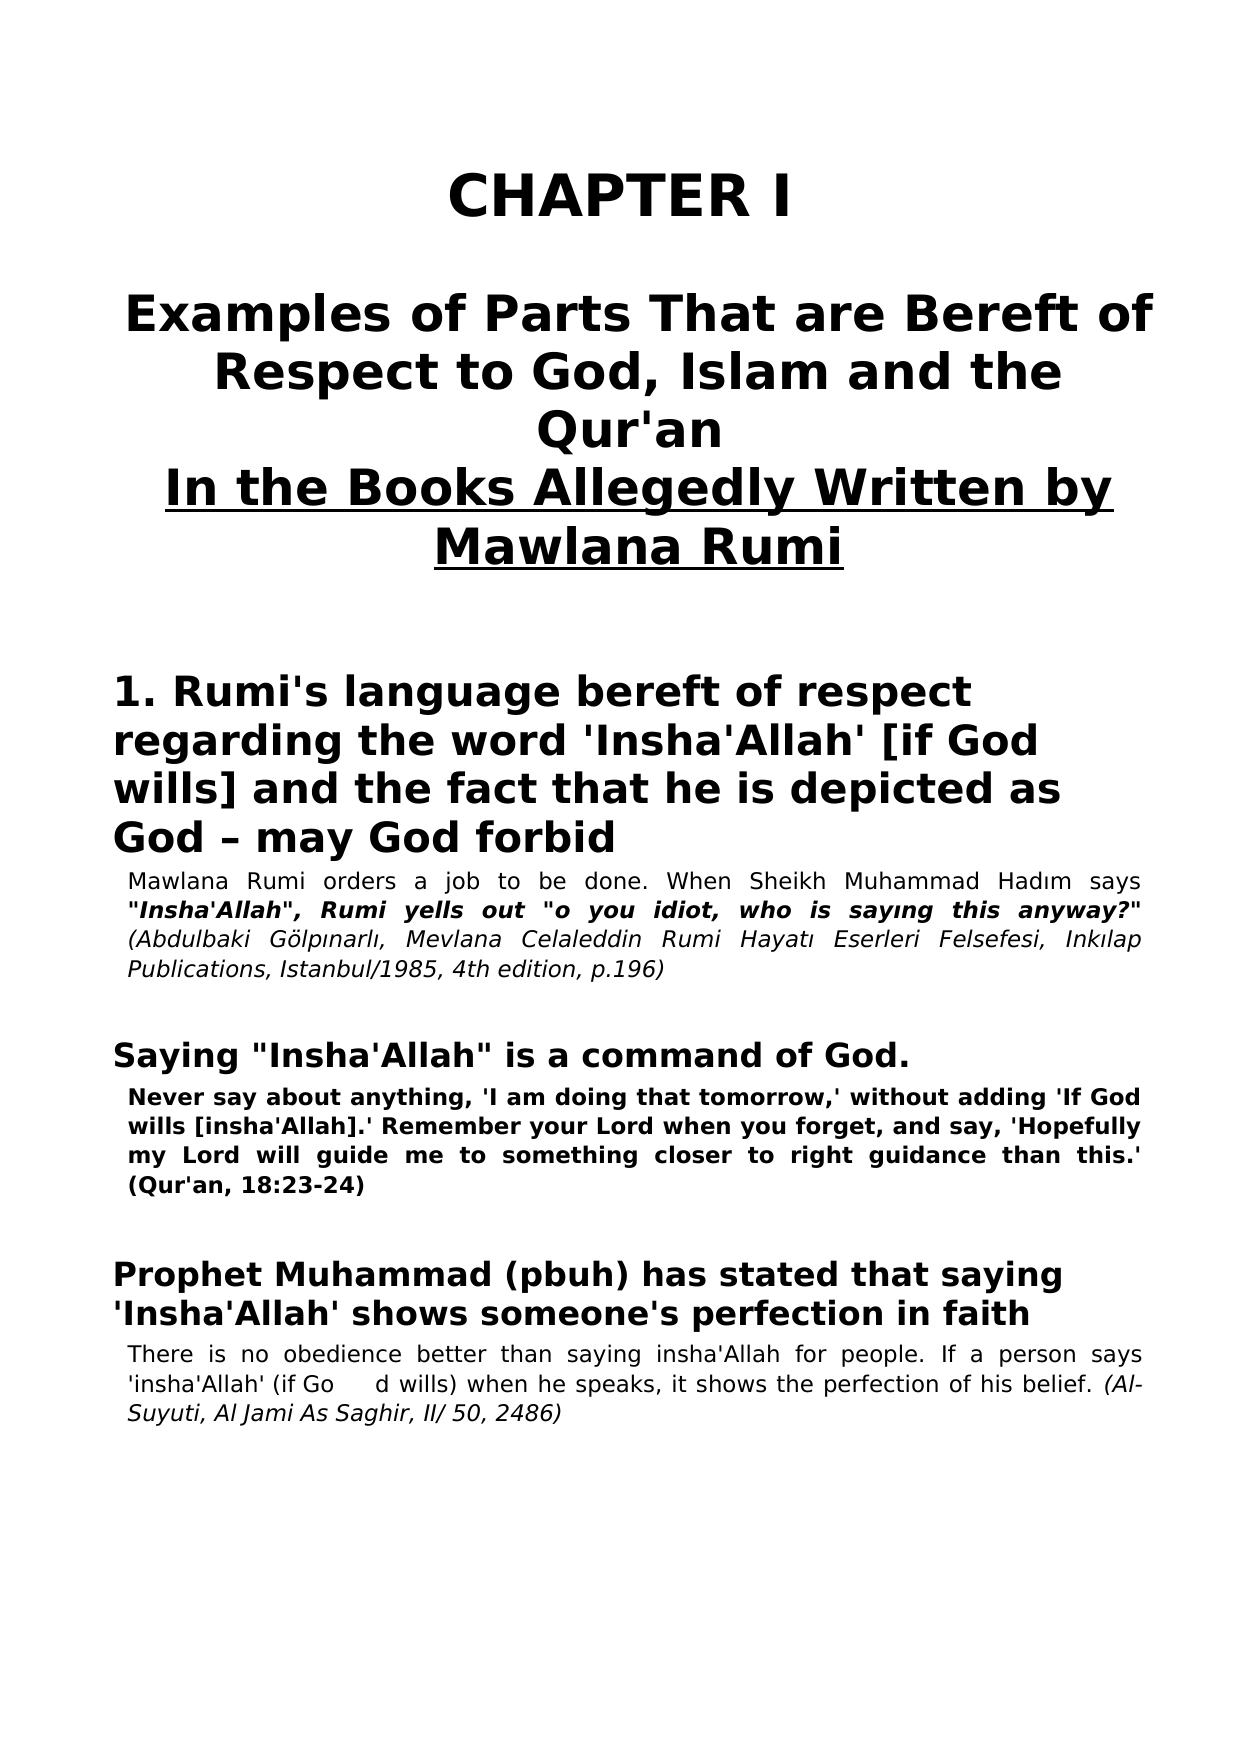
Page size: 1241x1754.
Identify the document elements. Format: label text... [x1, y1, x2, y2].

subtitle Prophet Muhammad (pbuh) has stated that saying 'Insha'Allah' shows someone's perfection in faith [112, 1255, 1165, 1333]
text Never say about anything, 'I am doing that tomorrow,' without adding 'If God wills [insha'Allah].' Remember your Lord when you forget, and say, 'Hopefully my Lord will guide me to something closer to right guidance than this.' (Qur'an, 18:23-24) [127, 1084, 1143, 1198]
subtitle Examples of Parts That are Bereft of Respect to God, Islam and the Qur'an In the Books Allegedly Written by Mawlana Rumi [112, 285, 1165, 576]
subtitle 1. Rumi's language bereft of respect regarding the word 'Insha'Allah' [if God wills] and the fact that he is depicted as God – may God forbid [112, 668, 1165, 862]
text Mawlana Rumi orders a job to be done. When Sheikh Muhammad Hadım says "Insha'Allah", Rumi yells out "o you idiot, who is sayıng this anyway?" (Abdulbaki Gölpınarlı, Mevlana Celaleddin Rumi Hayatı Eserleri Felsefesi, Inkılap Publications, Istanbul/1985, 4th edition, p.196) [127, 868, 1143, 983]
text There is no obedience better than saying insha'Allah for people. If a person says 'insha'Allah' (if Go d wills) when he speaks, it shows the perfection of his belief. (Al-Suyuti, Al Jami As Saghir, II/ 50, 2486) [127, 1341, 1143, 1427]
subtitle Saying "Insha'Allah" is a command of God. [112, 1037, 1165, 1076]
subtitle CHAPTER I [75, 162, 1165, 230]
